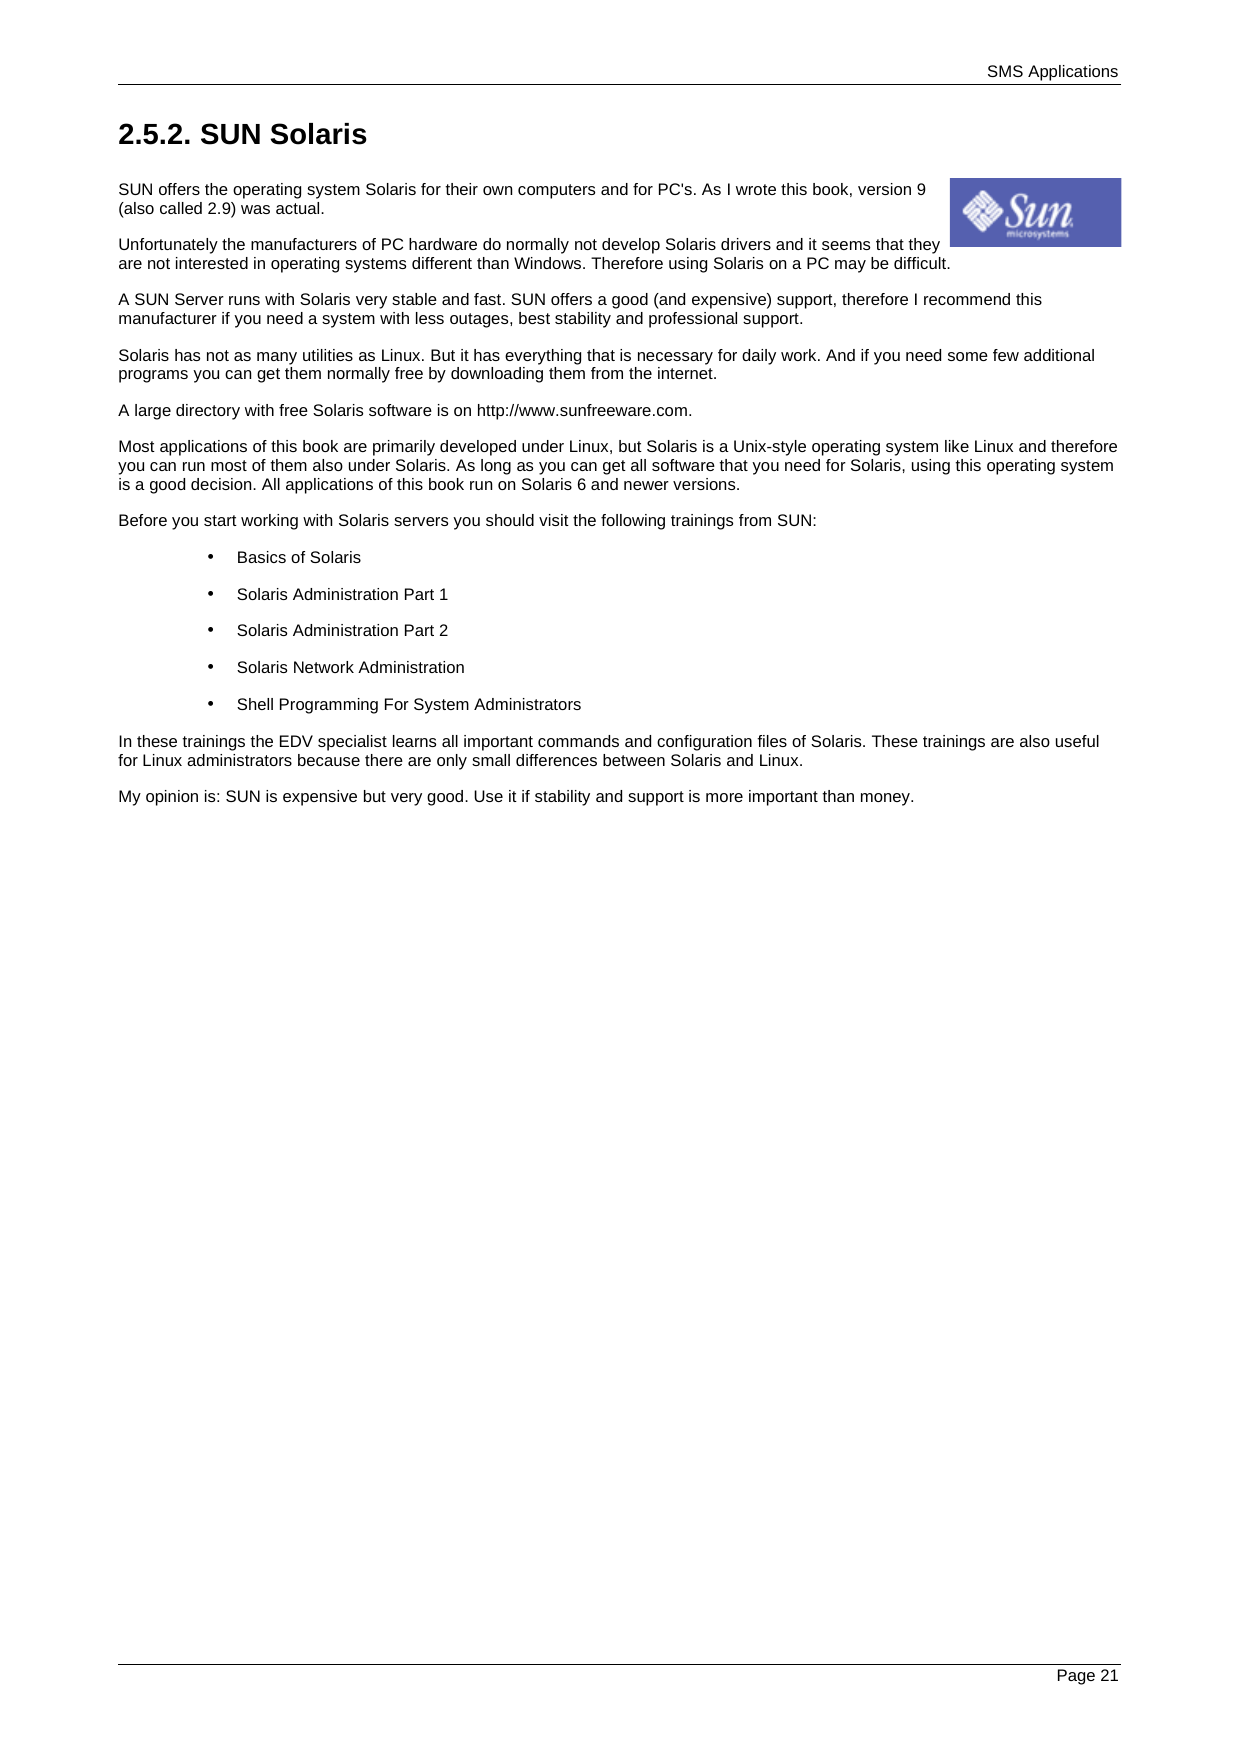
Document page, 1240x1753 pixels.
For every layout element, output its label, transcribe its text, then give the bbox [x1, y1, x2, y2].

list Basics of Solaris [207, 548, 1121, 567]
text A large directory with free Solaris software is on http://www.sunfreeware.com. [118, 401, 1121, 420]
list Solaris Network Administration [207, 658, 1121, 678]
list Shell Programming For System Administrators [207, 695, 1121, 714]
text Solaris has not as many utilities as Linux. But it has everything that is necessary for daily work. And if you need some few additional programs you can get them normally free by downloading them from the internet. [118, 346, 1121, 383]
text In these trainings the EDV specialist learns all important commands and configuration files of Solaris. These trainings are also useful for Linux administrators because there are only small differences between Solaris and Linux. [118, 732, 1121, 770]
text My opinion is: SUN is expensive but very good. Use it if stability and support is more important than money. [118, 787, 1121, 806]
list Solaris Administration Part 1 [207, 585, 1121, 604]
text Before you start working with Solaris servers you should visit the following trainings from SUN: [118, 511, 1121, 530]
subtitle SUN Solaris [118, 118, 1121, 151]
picture [949, 178, 1122, 247]
text Unfortunately the manufacturers of PC hardware do normally not develop Solaris drivers and it seems that they are not interested in operating systems different than Windows. Therefore using Solaris on a PC may be difficult. [118, 235, 1121, 273]
text Most applications of this book are primarily developed under Linux, but Solaris is a Unix-style operating system like Linux and therefore you can run most of them also under Solaris. As long as you can get all software that you need for Solaris, using this operating system is a good decision. All applications of this book run on Solaris 6 and newer versions. [118, 437, 1121, 494]
text SUN offers the operating system Solaris for their own computers and for PC's. As I wrote this book, version 9 (also called 2.9) was actual. [118, 180, 949, 218]
list Solaris Administration Part 2 [207, 622, 1121, 641]
text A SUN Server runs with Solaris very stable and fast. SUN offers a good (and expensive) support, therefore I recommend this manufacturer if you need a system with less outages, best stability and professional support. [118, 291, 1121, 328]
